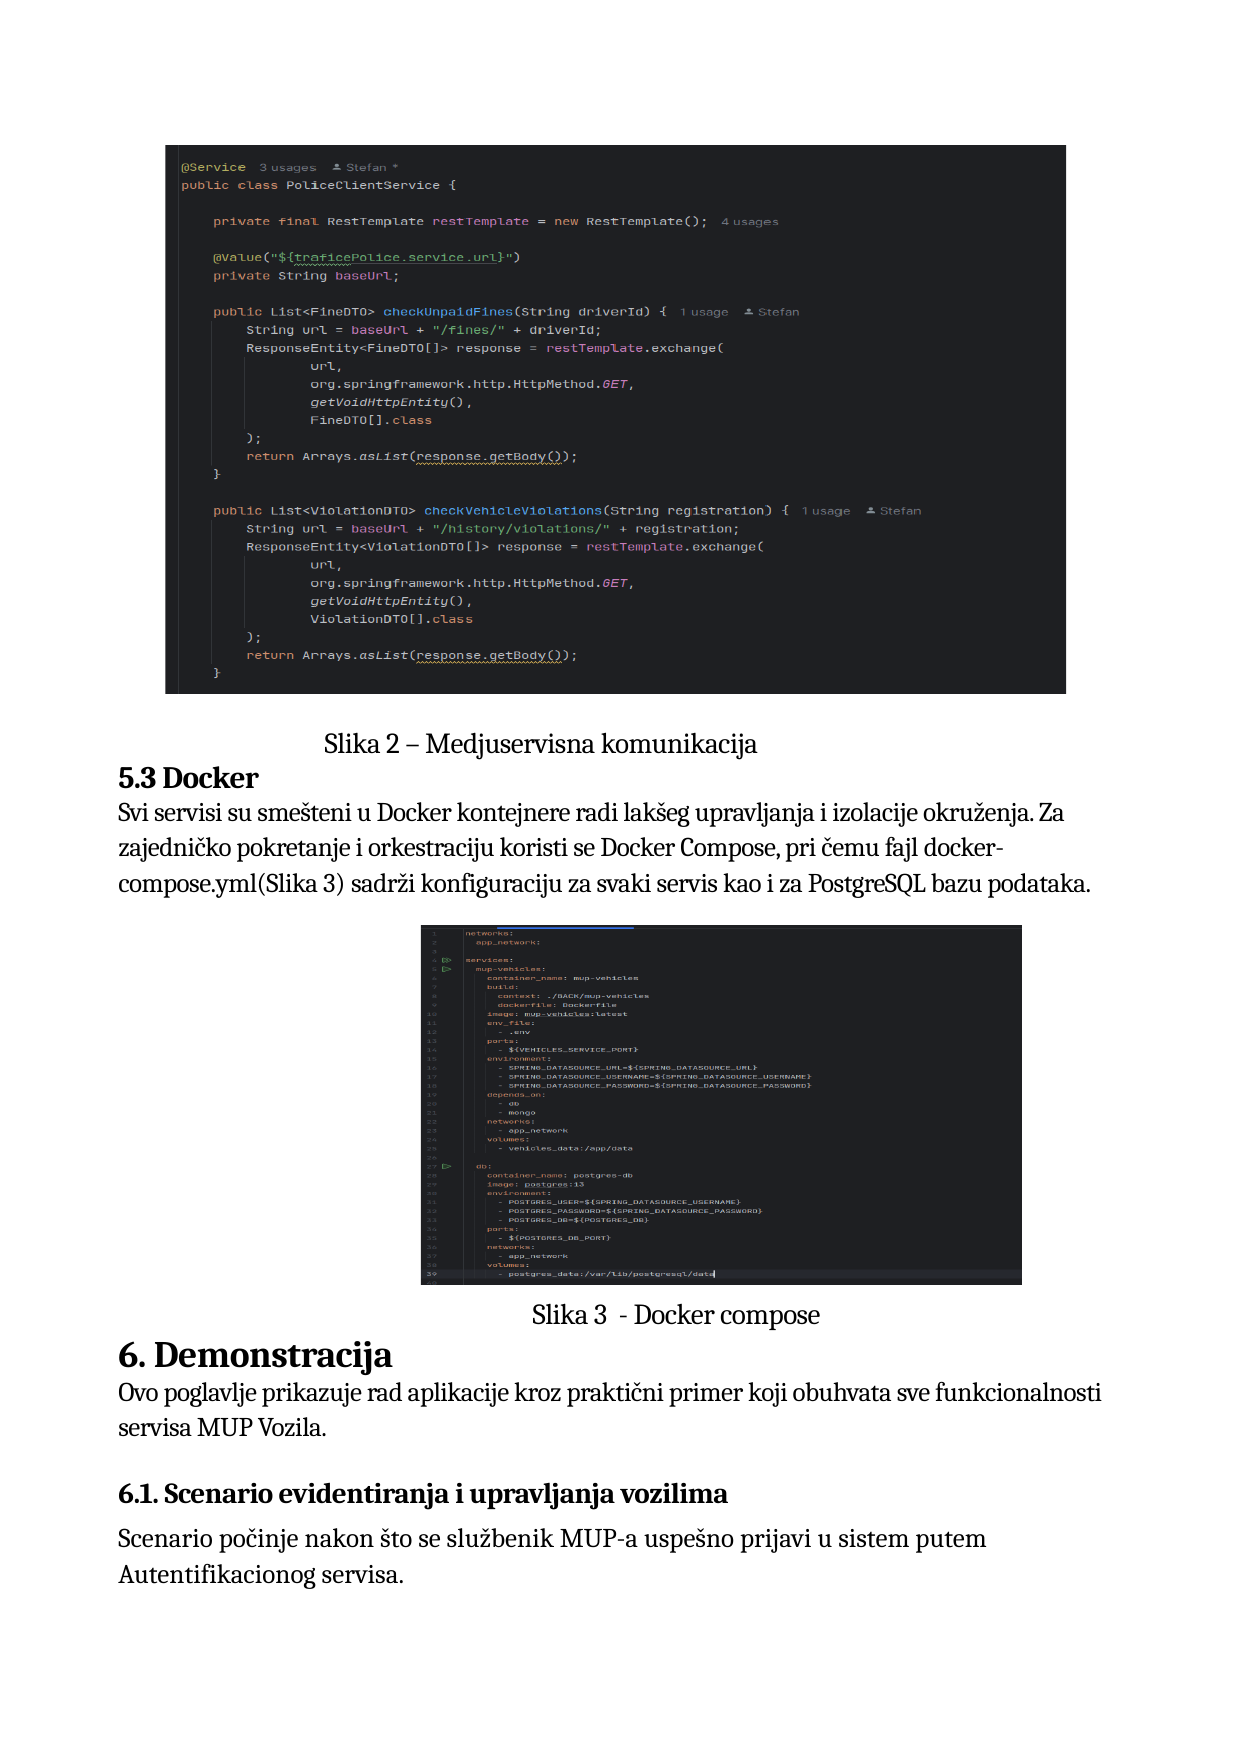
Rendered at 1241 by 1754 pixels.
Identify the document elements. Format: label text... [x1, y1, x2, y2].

text Scenario počinje nakon što se službenik MUP-a uspešno prijavi u sistem putem Autentifikacionog servisa. [118, 1523, 1122, 1590]
text Slika 2 – Medjuservisna komunikacija [118, 727, 1122, 761]
text 6. Demonstracija [118, 1333, 1122, 1377]
subtitle 6.1. Scenario evidentiranja i upravljanja vozilima [118, 1477, 1122, 1511]
picture [420, 925, 1022, 1285]
text Slika 3 - Docker compose [118, 1247, 1122, 1333]
text Ovo poglavlje prikazuje rad aplikacije kroz praktični primer koji obuhvata sve funkcionalnosti servisa MUP Vozila. [118, 1377, 1122, 1443]
text Svi servisi su smešteni u Docker kontejnere radi lakšeg upravljanja i izolacije okruženja. Za zajedničko pokretanje i orkestraciju koristi se Docker Compose, pri čemu fajl docker-compose.yml(Slika 3) sadrži konfiguraciju za svaki servis kao i za PostgreSQL bazu podataka. [118, 797, 1122, 899]
text 5.3 Docker [118, 761, 1122, 797]
picture [165, 145, 1067, 694]
